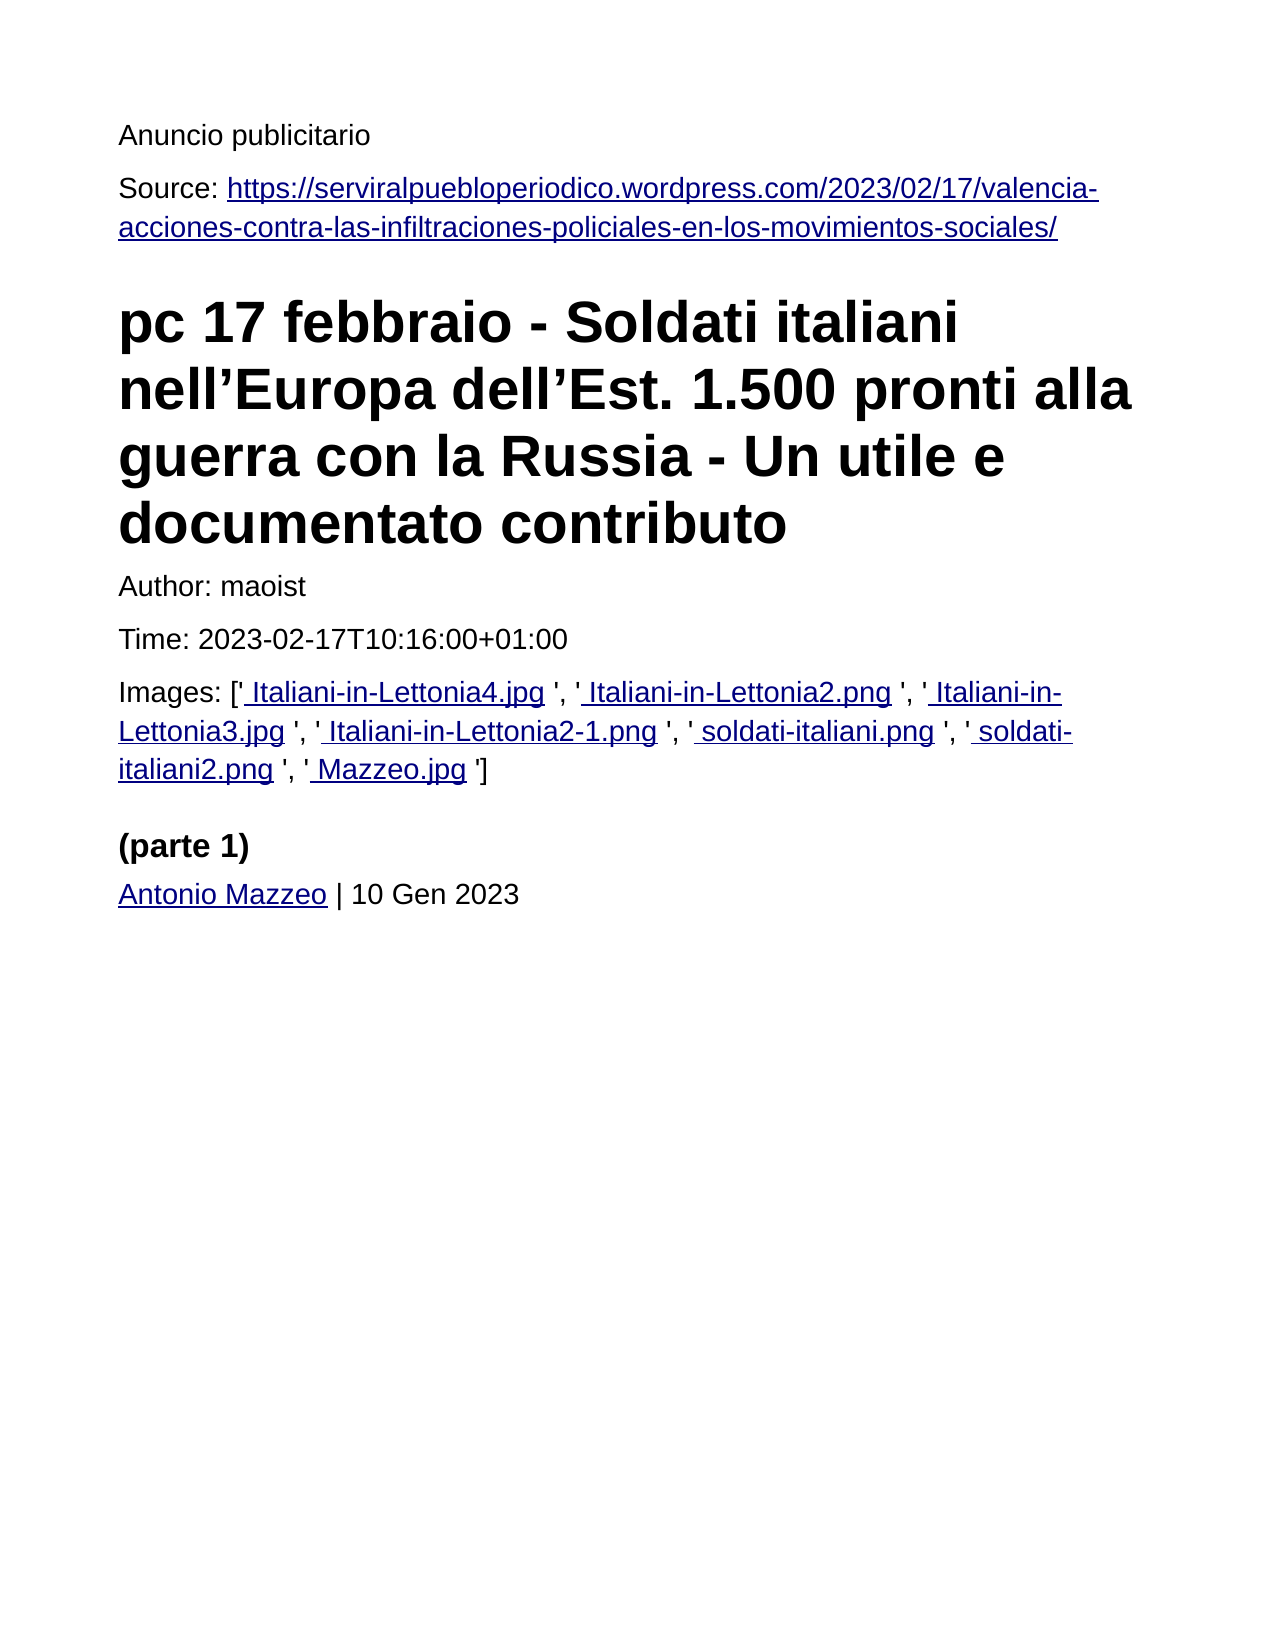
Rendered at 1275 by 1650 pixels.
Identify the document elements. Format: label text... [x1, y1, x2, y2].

text Author: maoist [118, 569, 1157, 602]
subtitle (parte 1) [118, 826, 1157, 864]
text Time: 2023-02-17T10:16:00+01:00 [118, 622, 1157, 655]
text Anuncio publicitario [118, 118, 1157, 152]
text Source: https://serviralpuebloperiodico.wordpress.com/2023/02/17/valencia-acciones-contra-las-infiltraciones-policiales-en-los-movimientos-sociales/ [118, 171, 1157, 243]
text Images: [' Italiani-in-Lettonia4.jpg ', ' Italiani-in-Lettonia2.png ', ' Italiani-in-Lettonia3.jpg ', ' Italiani-in-Lettonia2-1.png ', ' soldati-italiani.png ', ' soldati-italiani2.png ', ' Mazzeo.jpg '] [118, 675, 1157, 786]
subtitle pc 17 febbraio - Soldati italiani nell’Europa dell’Est. 1.500 pronti alla guerra con la Russia - Un utile e documentato contributo [118, 288, 1157, 556]
text Antonio Mazzeo | 10 Gen 2023 [118, 877, 1157, 911]
